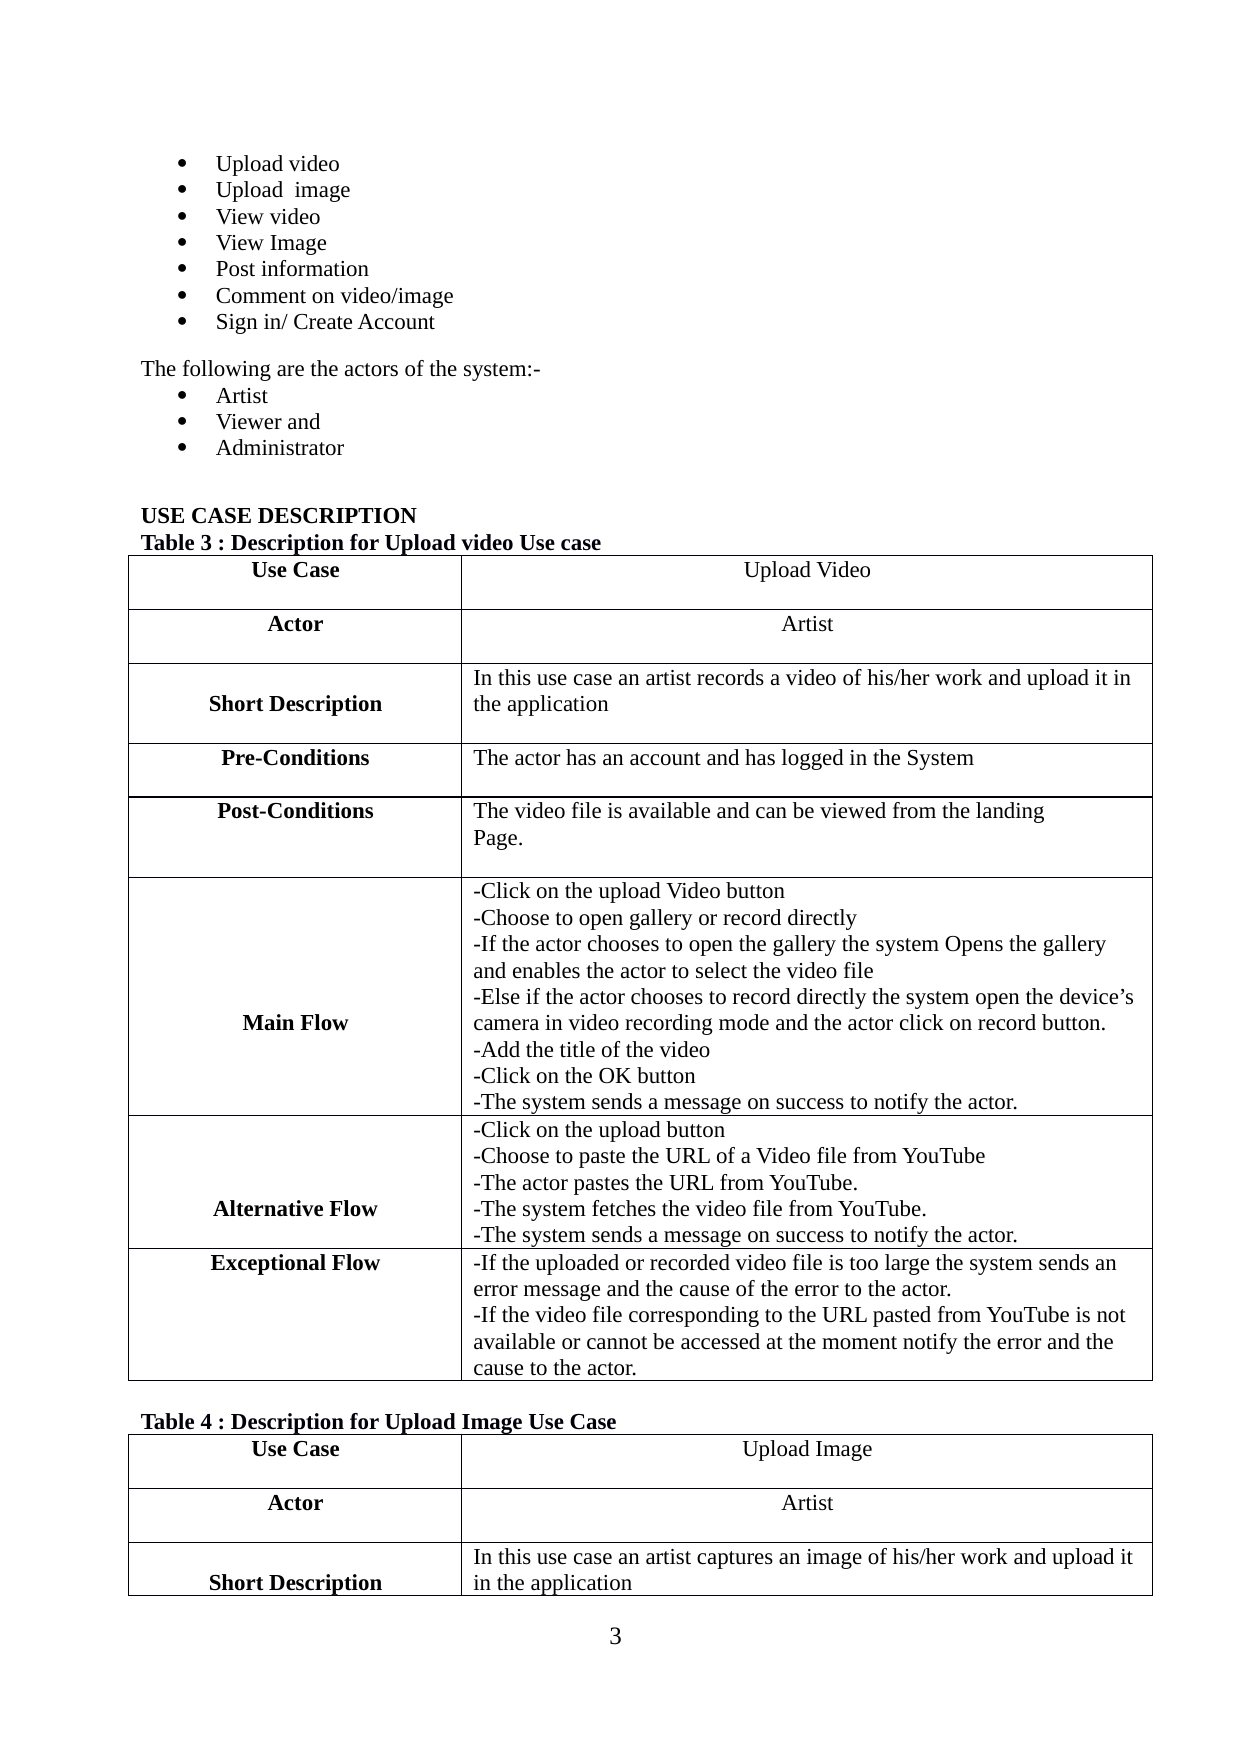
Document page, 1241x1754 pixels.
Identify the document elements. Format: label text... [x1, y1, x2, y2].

text Table 4 : Description for Upload Image Use Case [141, 1408, 1090, 1434]
list Sign in/ Create Account [178, 308, 1090, 334]
list Post information [178, 255, 1090, 282]
table_cell The video file is available and can be viewed from the landing Page. [462, 798, 1152, 877]
table_cell Actor [129, 1489, 461, 1542]
table_cell Actor [129, 610, 461, 663]
table_cell -Click on the upload button -Choose to paste the URL of a Video file from YouTube -The actor pastes the URL from YouTube. -The system fetches the video file from YouTube. -The system sends a message on success to notify the actor. [462, 1116, 1152, 1248]
list Upload video [178, 150, 1090, 176]
table_cell In this use case an artist captures an image of his/her work and upload it in the application [462, 1543, 1152, 1595]
table_header Use Case [129, 556, 461, 609]
table_header Use Case [129, 1435, 461, 1488]
table_cell -Click on the upload Video button -Choose to open gallery or record directly -If the actor chooses to open the gallery the system Opens the gallery and enables the actor to select the video file -Else if the actor chooses to record directly the system open the device’s camera in video recording mode and the actor click on record button. -Add the title of the video -Click on the OK button -The system sends a message on success to notify the actor. [462, 878, 1152, 1115]
subtitle USE CASE DESCRIPTION [141, 502, 1090, 529]
table_cell In this use case an artist records a video of his/her work and upload it in the application [462, 664, 1152, 743]
table_cell Alternative Flow [129, 1116, 461, 1248]
list Upload image [178, 176, 1090, 203]
table_header Upload Video [462, 556, 1152, 609]
table_cell Exceptional Flow [129, 1249, 461, 1380]
text The following are the actors of the system:- [141, 355, 1090, 382]
list Comment on video/image [178, 282, 1090, 308]
list View Image [178, 229, 1090, 255]
text Table 3 : Description for Upload video Use case [141, 529, 1090, 555]
table_cell Artist [462, 1489, 1152, 1542]
table_cell Main Flow [129, 878, 461, 1115]
list Viewer and [178, 408, 1090, 434]
table_header Upload Image [462, 1435, 1152, 1488]
table_cell -If the uploaded or recorded video file is too large the system sends an error message and the cause of the error to the actor. -If the video file corresponding to the URL pasted from YouTube is not available or cannot be accessed at the moment notify the error and the cause to the actor. [462, 1249, 1152, 1380]
table_cell The actor has an account and has logged in the System [462, 744, 1152, 796]
table_cell Short Description [129, 1543, 461, 1595]
table_cell Artist [462, 610, 1152, 663]
table_cell Short Description [129, 664, 461, 743]
list View video [178, 203, 1090, 229]
list Administrator [178, 434, 1090, 461]
table_cell Post-Conditions [129, 798, 461, 877]
table_cell Pre-Conditions [129, 744, 461, 796]
list Artist [178, 382, 1090, 408]
